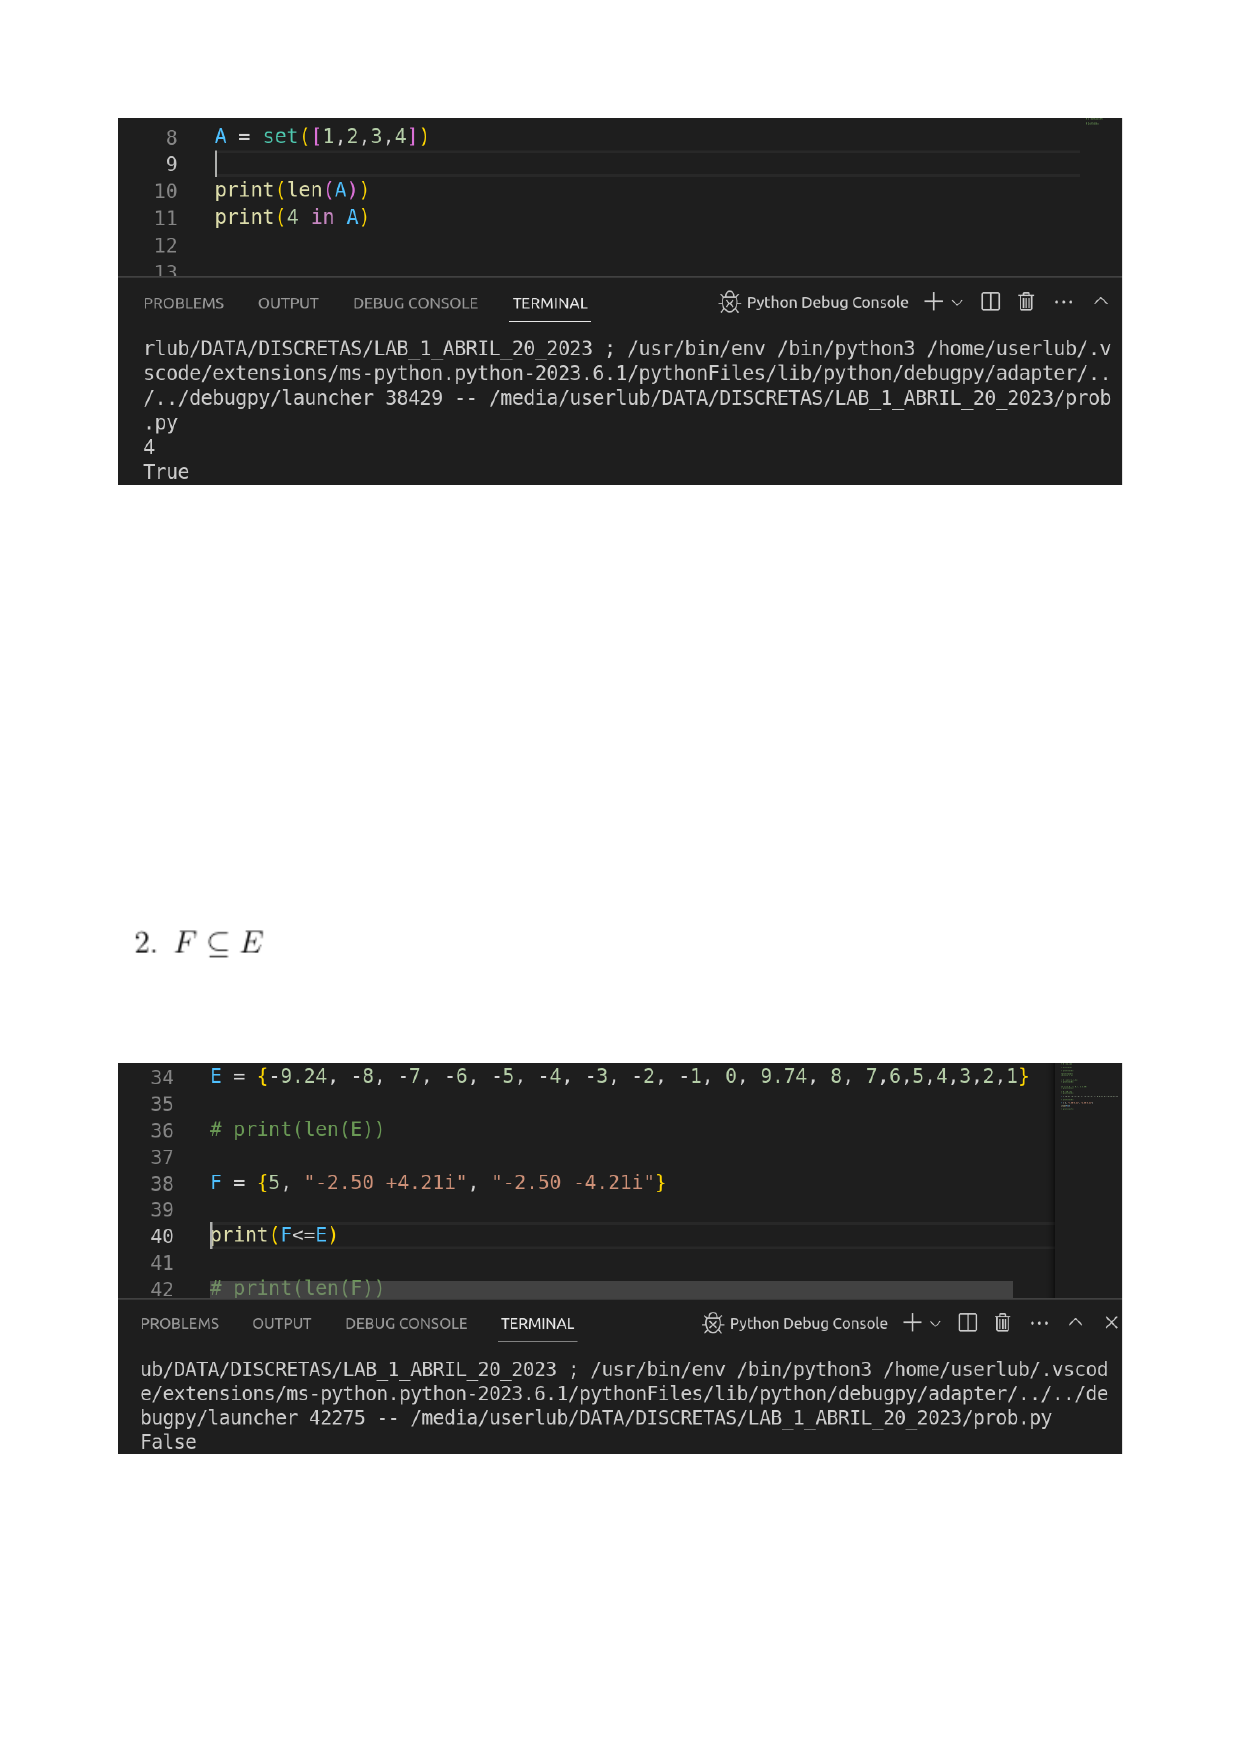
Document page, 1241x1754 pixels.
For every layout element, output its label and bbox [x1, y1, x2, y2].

picture [118, 118, 1123, 485]
picture [118, 1063, 1123, 1454]
picture [119, 910, 290, 972]
